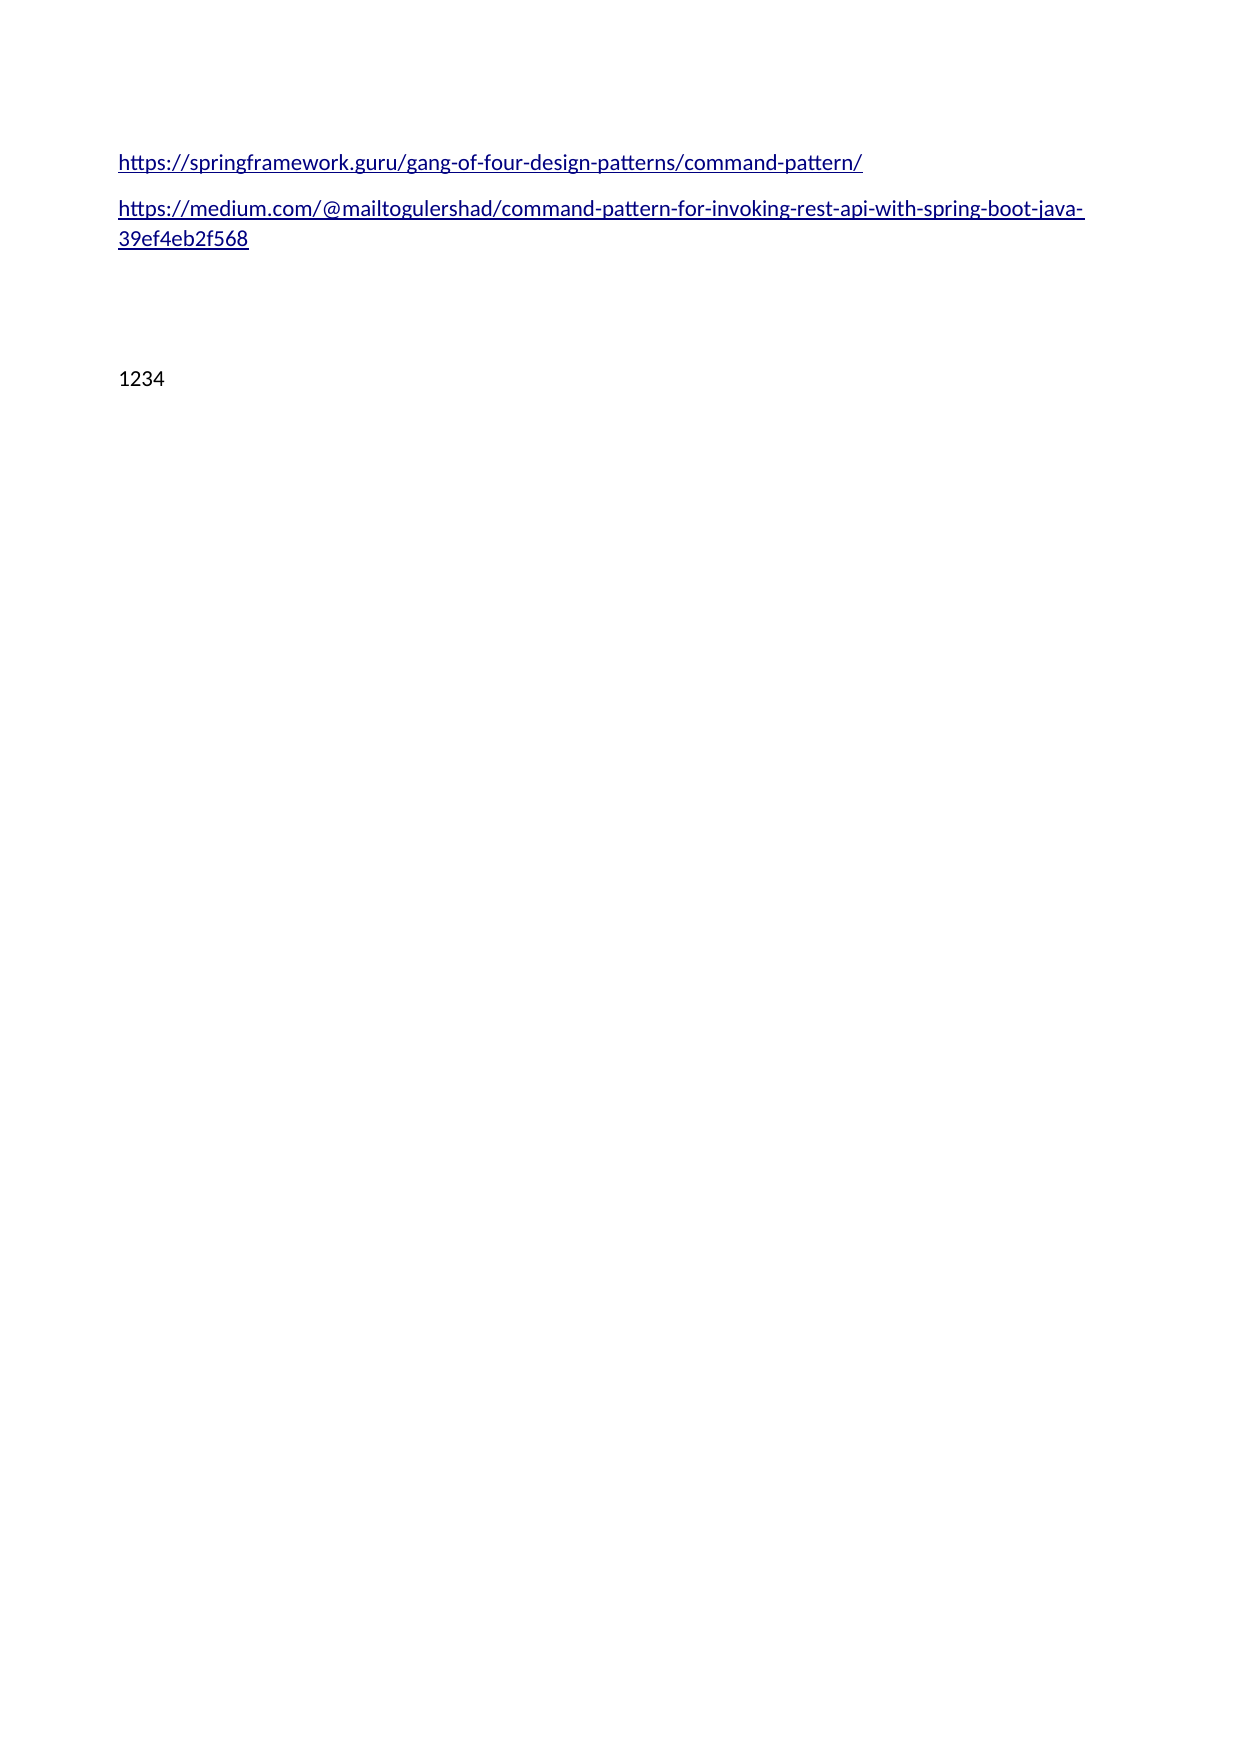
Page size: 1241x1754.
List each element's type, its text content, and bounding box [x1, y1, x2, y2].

text https://medium.com/@mailtogulershad/command-pattern-for-invoking-rest-api-with-spring-boot-java-39ef4eb2f568 [118, 194, 1122, 252]
text https://springframework.guru/gang-of-four-design-patterns/command-pattern/ [118, 148, 1122, 176]
text 1234 [118, 364, 1122, 392]
